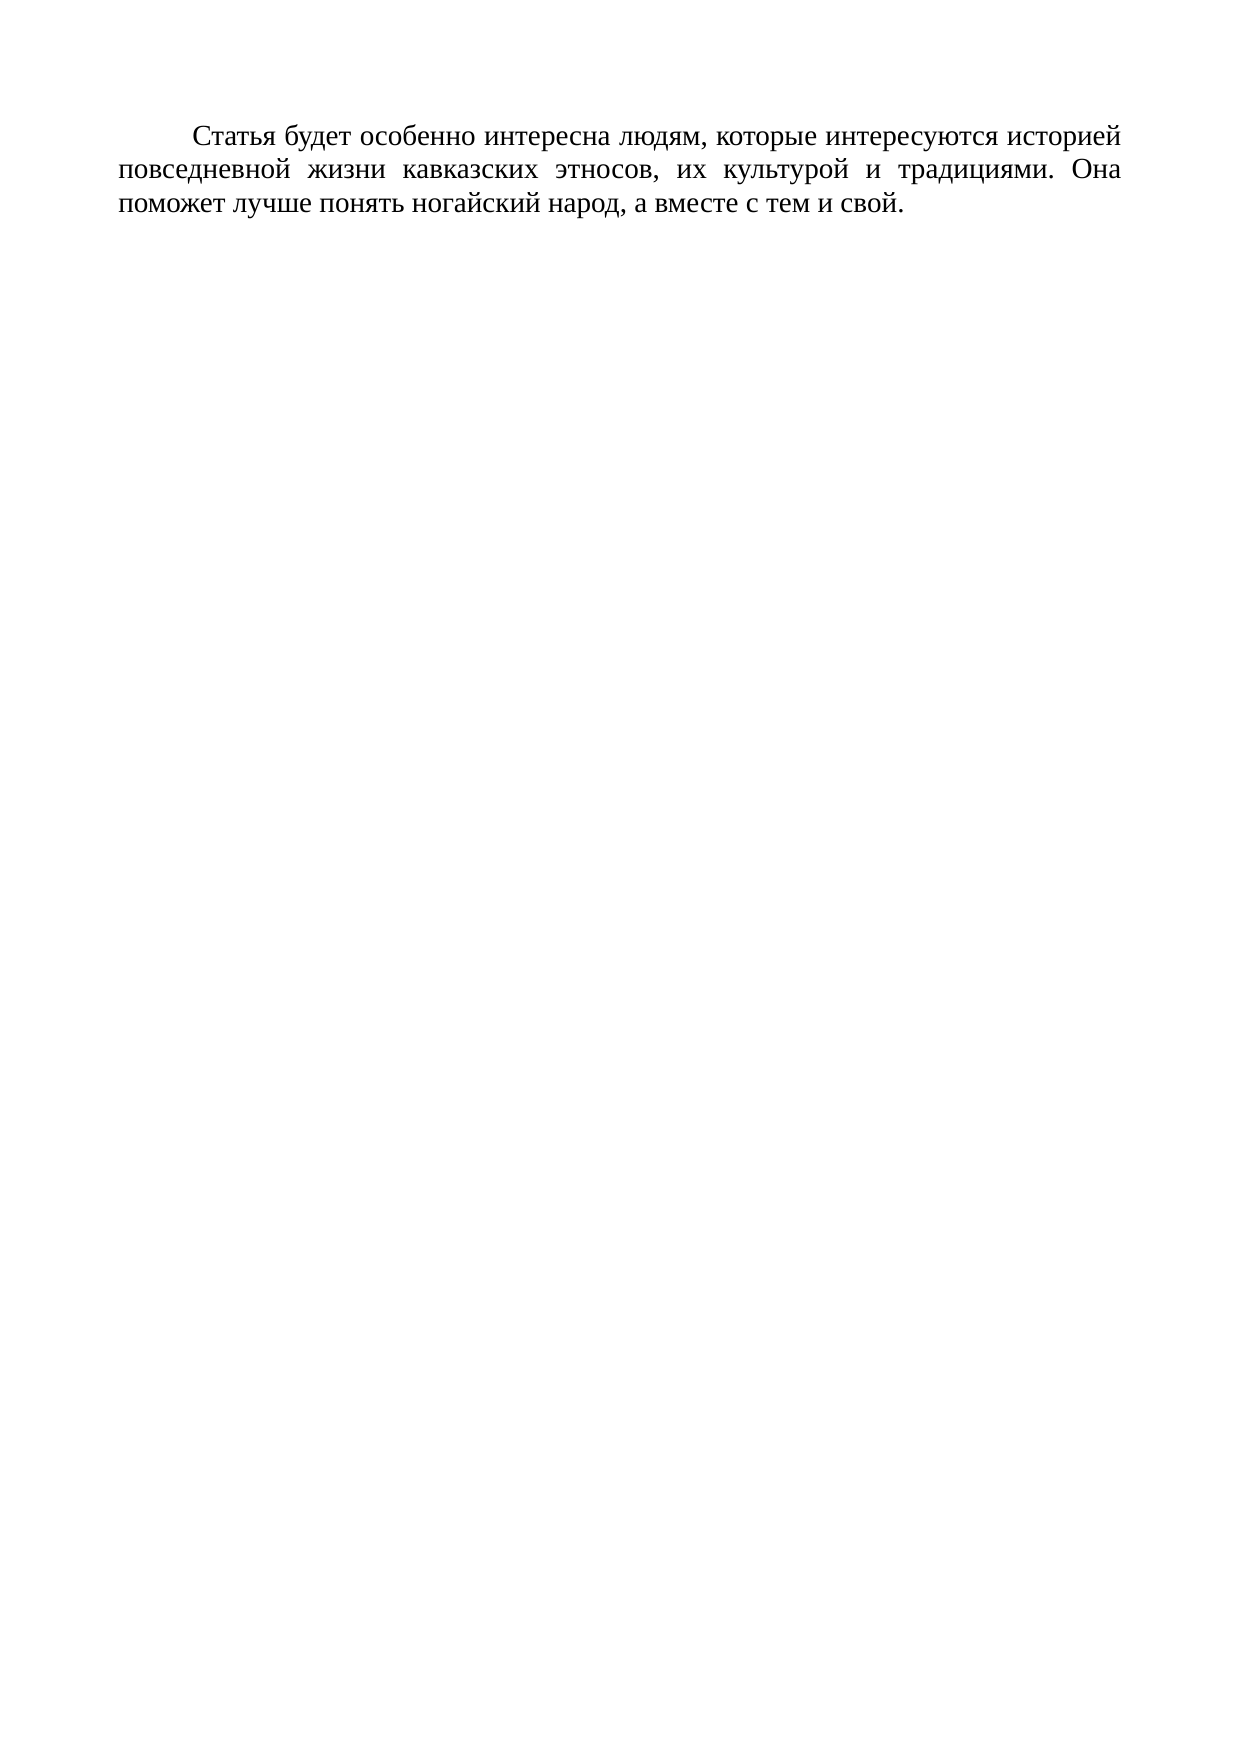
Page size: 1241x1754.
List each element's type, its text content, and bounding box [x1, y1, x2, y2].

text Статья будет особенно интересна людям, которые интересуются историей повседневной жизни кавказских этносов, их культурой и традициями. Она поможет лучше понять ногайский народ, а вместе с тем и свой. [118, 118, 1122, 219]
